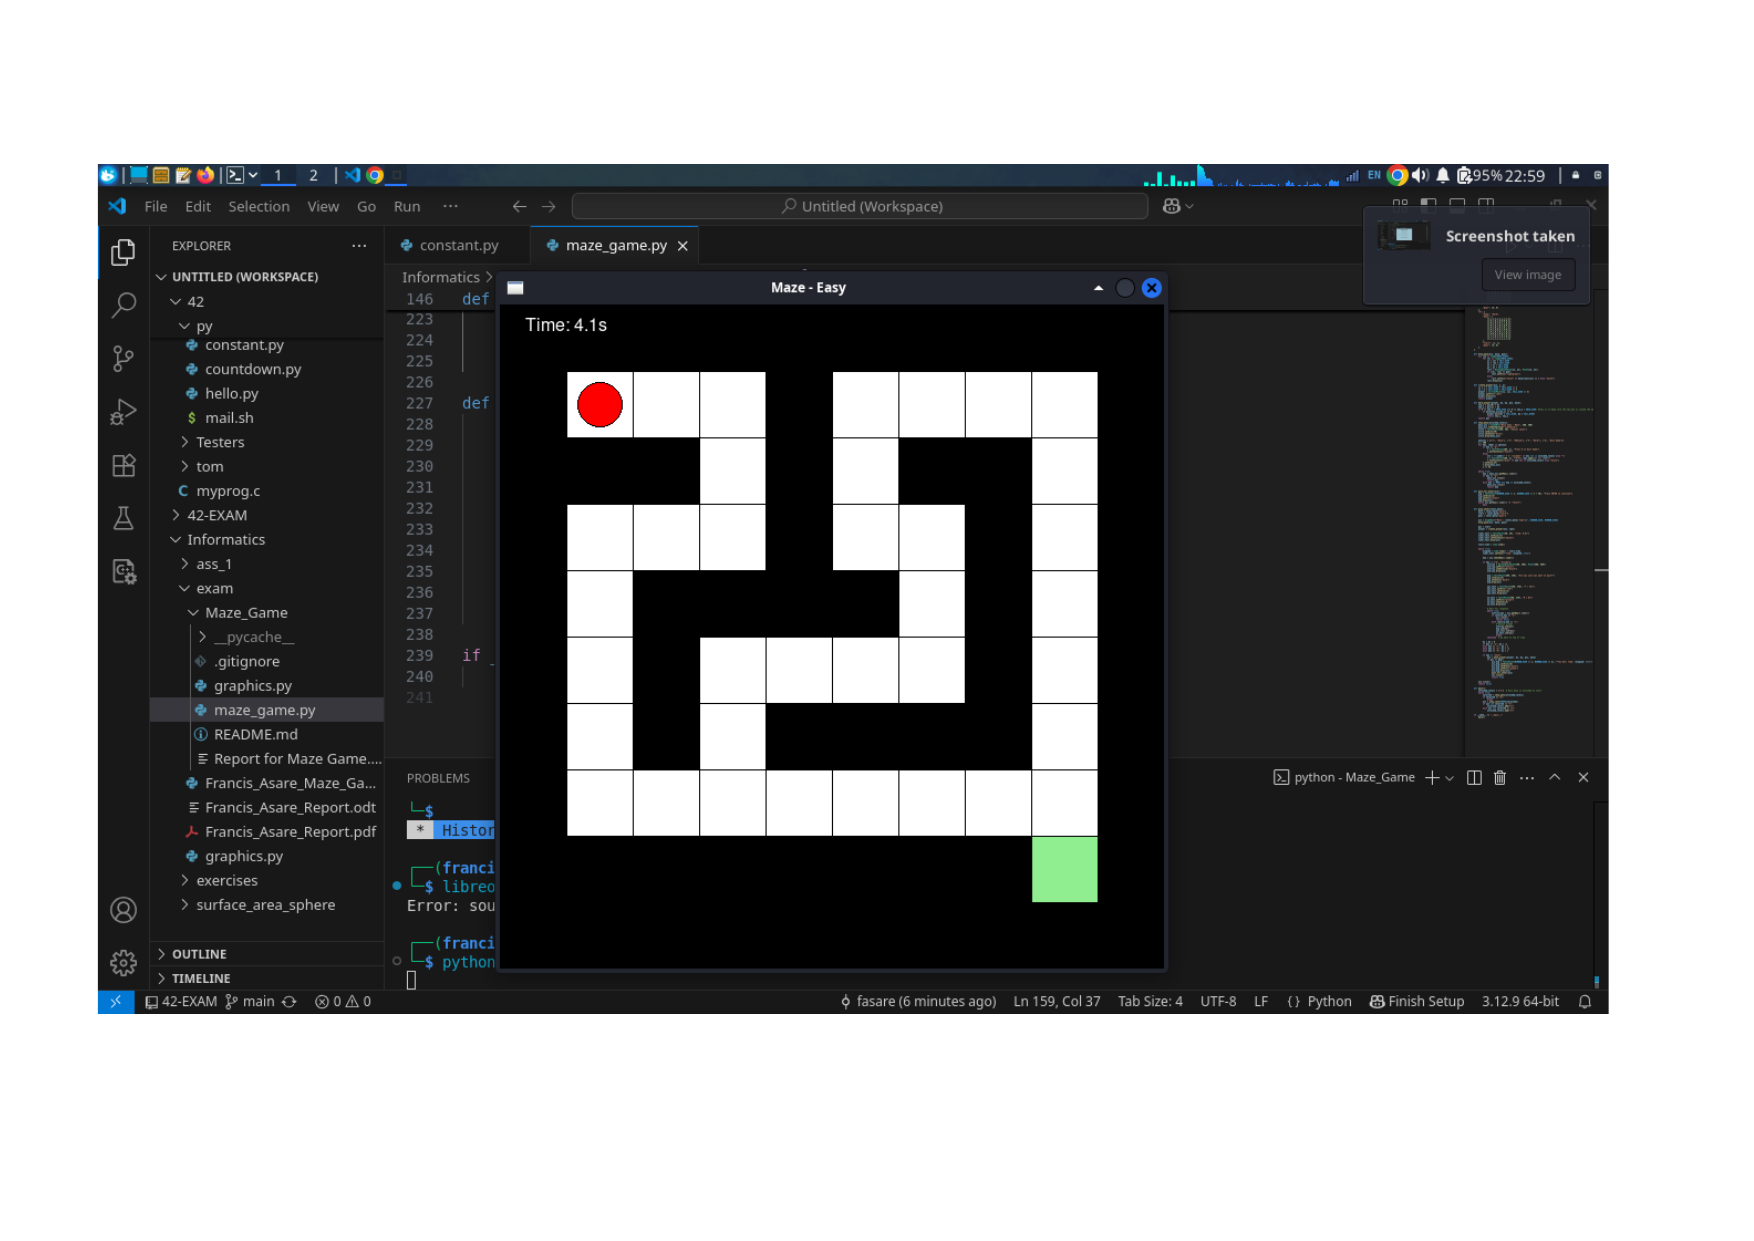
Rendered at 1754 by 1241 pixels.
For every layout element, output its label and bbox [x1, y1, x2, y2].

picture [97, 164, 1609, 1014]
